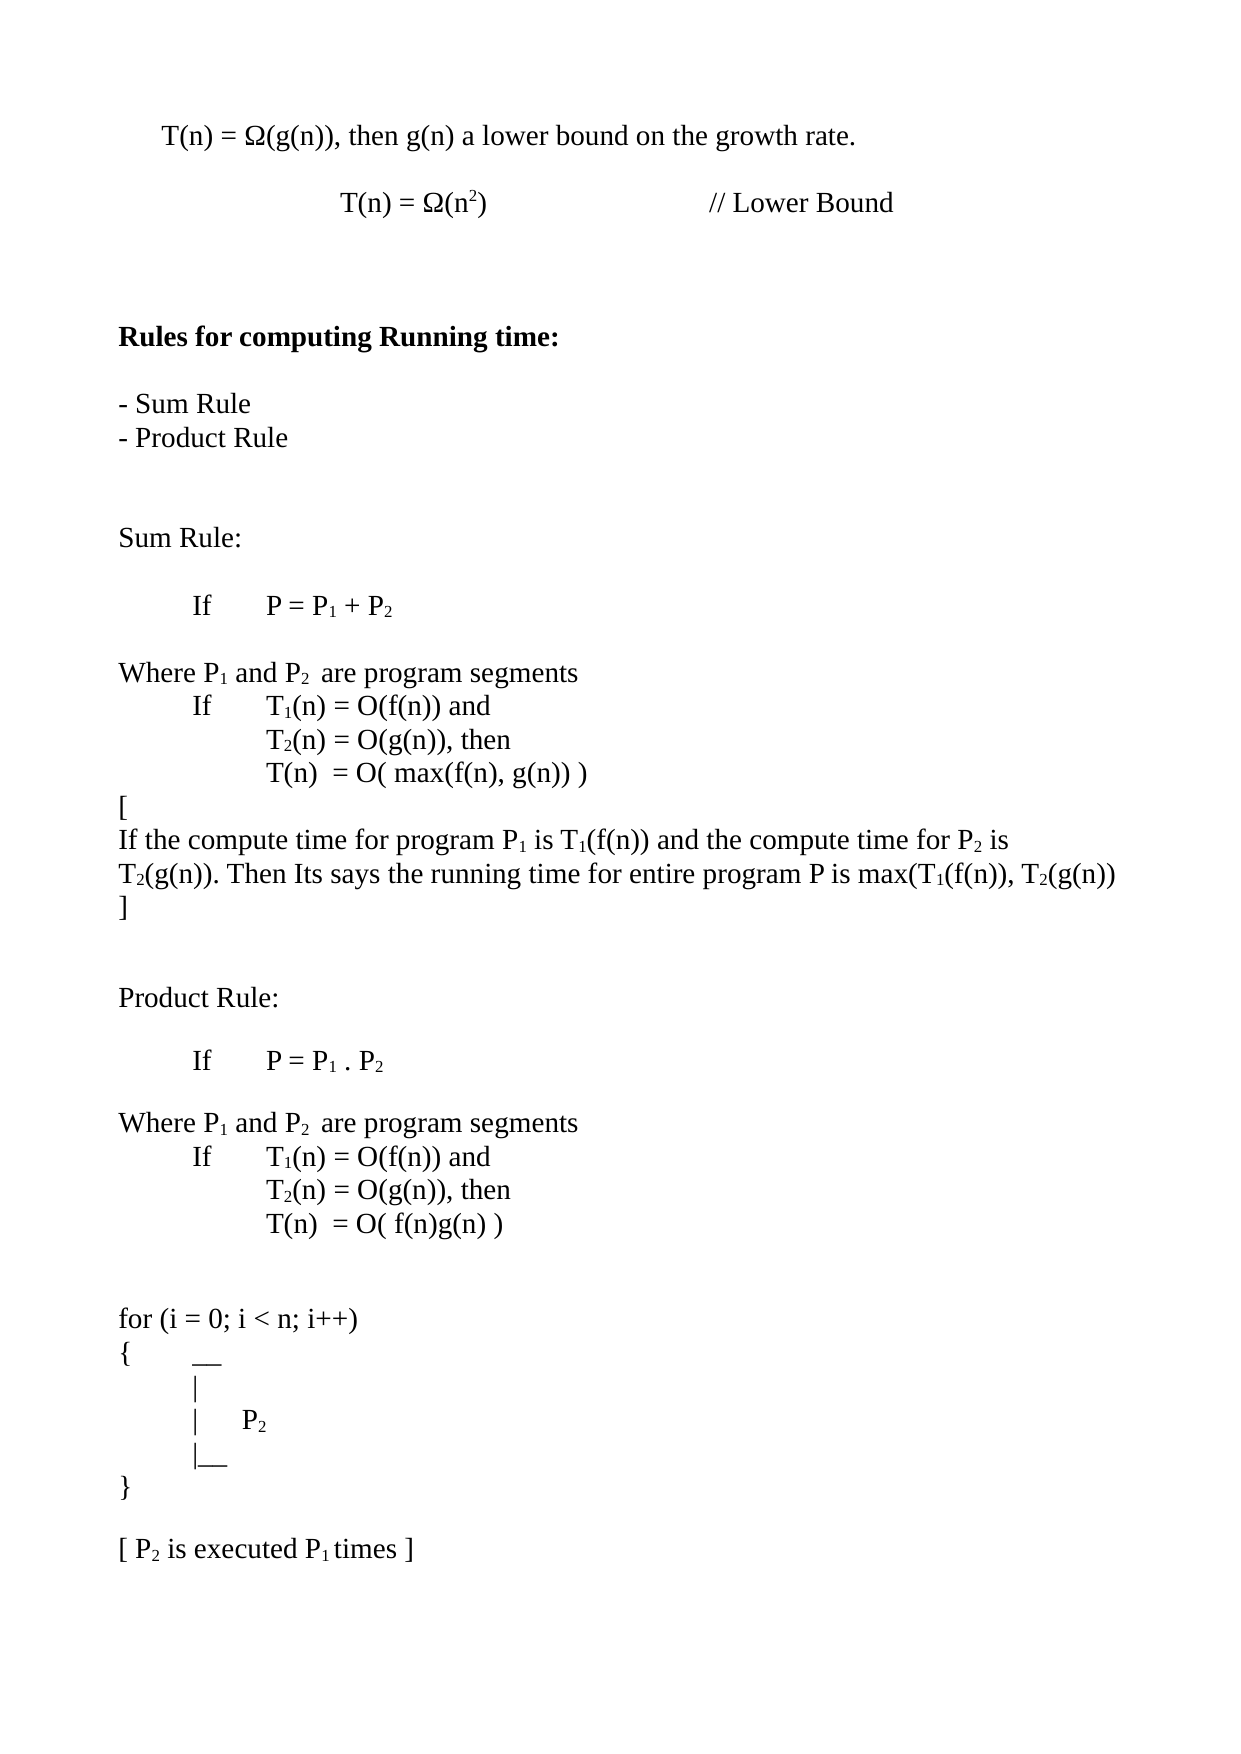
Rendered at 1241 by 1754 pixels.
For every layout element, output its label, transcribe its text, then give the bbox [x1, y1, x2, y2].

text If the compute time for program P1 is T1(f(n)) and the compute time for P2 is T2(g(n)). Then Its says the running time for entire program P is max(T1(f(n)), T2(g(n)) [118, 822, 1122, 889]
text If T1(n) = O(f(n)) and [118, 688, 1122, 722]
text T(n) = O( f(n)g(n) ) [118, 1206, 1122, 1273]
text T(n) = Ω(n2) // Lower Bound [118, 185, 1122, 219]
text If P = P1 + P2 [118, 588, 1122, 621]
text for (i = 0; i < n; i++) [118, 1302, 1122, 1335]
text - Sum Rule [118, 386, 1122, 420]
text - Product Rule [118, 420, 1122, 453]
text Sum Rule: [118, 521, 1122, 554]
text ] [118, 889, 1122, 923]
text [ P2 is executed P1 times ] [118, 1532, 1122, 1565]
text T2(n) = O(g(n)), then [118, 1172, 1122, 1206]
text Product Rule: [118, 981, 1122, 1014]
text Where P1 and P2 are program segments [118, 1105, 1122, 1139]
text T(n) = O( max(f(n), g(n)) ) [ [118, 755, 1122, 822]
text | P2 [118, 1402, 1122, 1436]
text Where P1 and P2 are program segments [118, 655, 1122, 688]
text T(n) = Ω(g(n)), then g(n) a lower bound on the growth rate. [118, 118, 1122, 152]
text If P = P1 . P2 [118, 1043, 1122, 1076]
text If T1(n) = O(f(n)) and [118, 1139, 1122, 1172]
text } [118, 1469, 1122, 1503]
text | [118, 1369, 1122, 1402]
text |__ [118, 1436, 1122, 1469]
text { __ [118, 1335, 1122, 1369]
text Rules for computing Running time: [118, 319, 1122, 353]
text T2(n) = O(g(n)), then [118, 722, 1122, 755]
